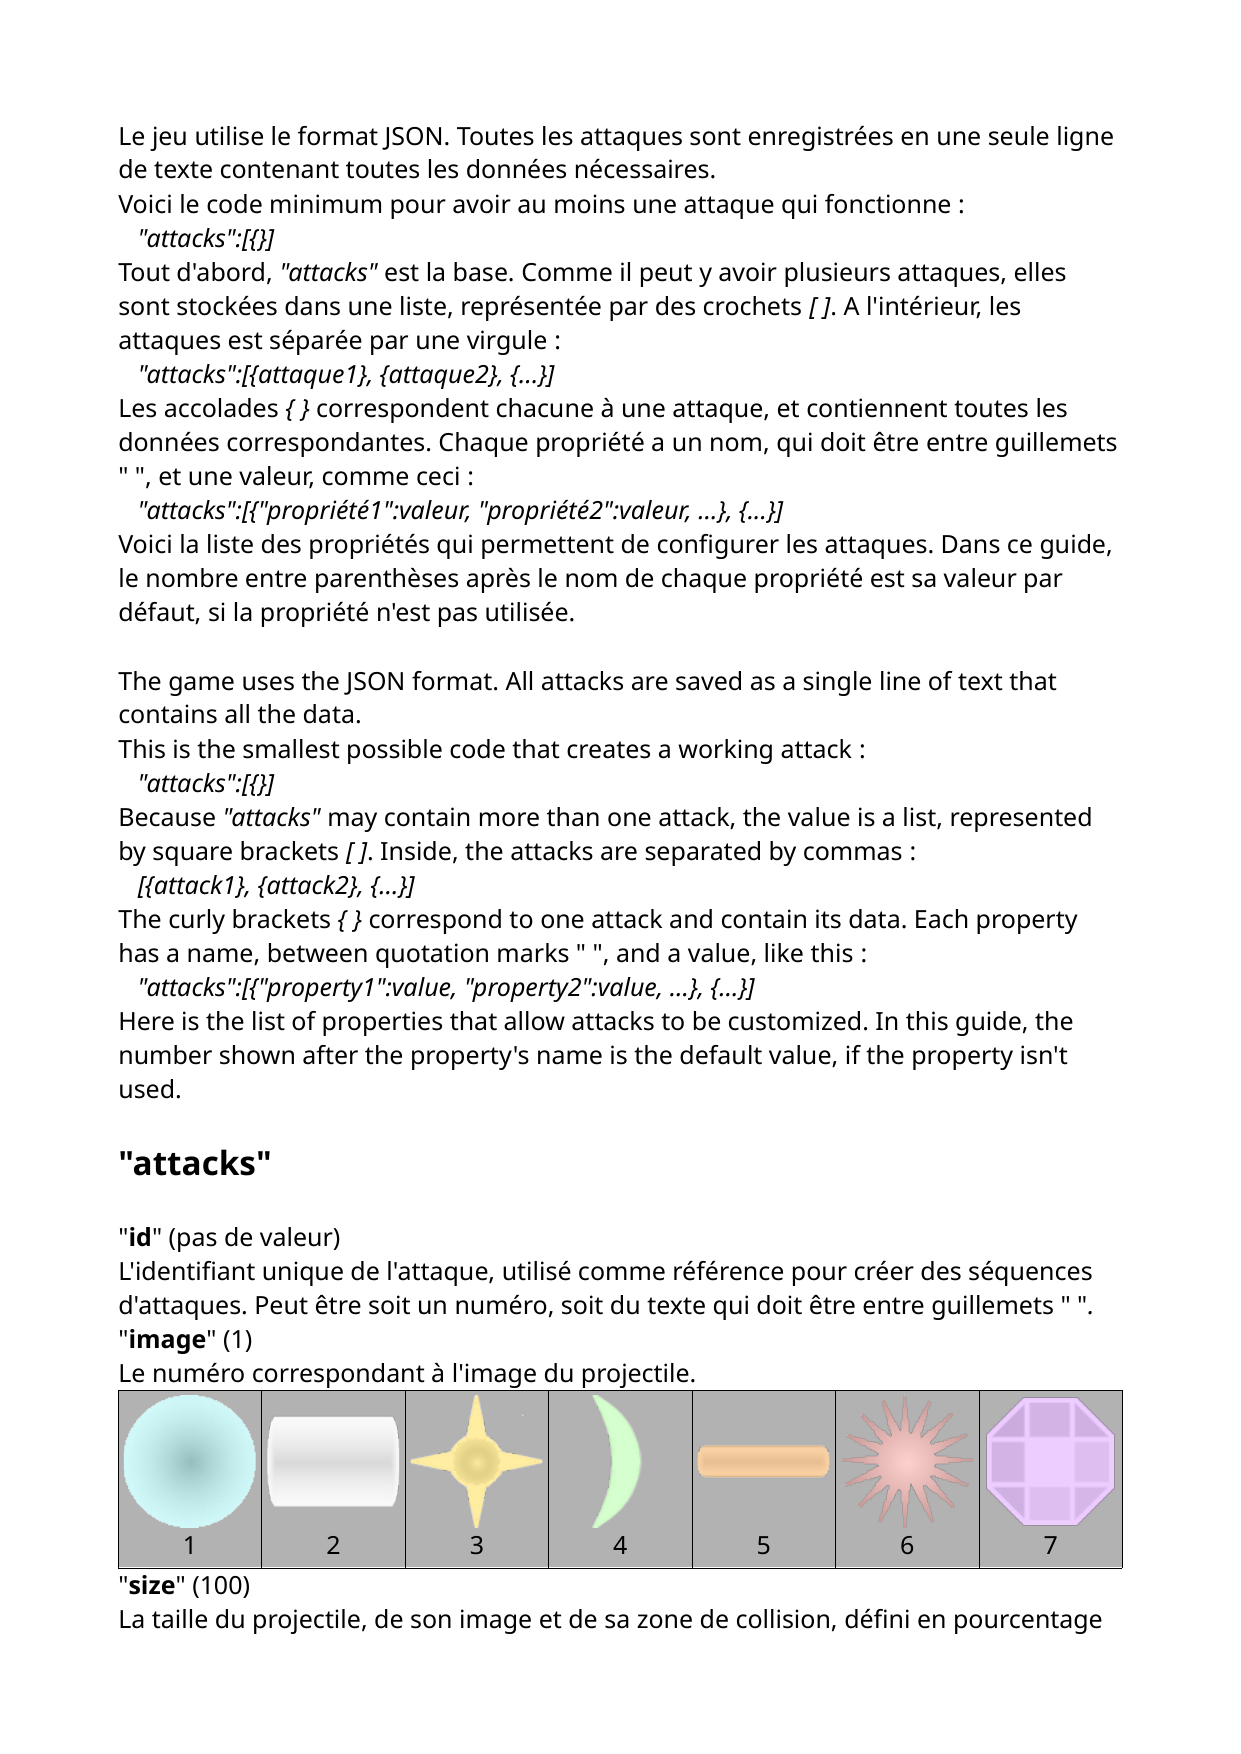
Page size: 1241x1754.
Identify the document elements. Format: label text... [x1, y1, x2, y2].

text Voici le code minimum pour avoir au moins une attaque qui fonctionne : [118, 186, 1122, 220]
text Tout d'abord, "attacks" est la base. Comme il peut y avoir plusieurs attaques, elles sont stockées dans une liste, représentée par des crochets [ ]. A l'intérieur, les attaques est séparée par une virgule : [118, 254, 1122, 357]
text Because "attacks" may contain more than one attack, the value is a list, represented by square brackets [ ]. Inside, the attacks are separated by commas : [118, 799, 1122, 867]
text This is the smallest possible code that creates a working attack : [118, 731, 1122, 765]
picture [984, 1395, 1117, 1528]
picture [267, 1395, 400, 1528]
text Le numéro correspondant à l'image du projectile. [118, 1356, 1122, 1390]
table_header 7 [980, 1391, 1122, 1567]
table_header 5 [693, 1391, 835, 1567]
text "id" (pas de valeur) [118, 1219, 1122, 1253]
picture [697, 1395, 830, 1528]
text "size" (100) [118, 1569, 1122, 1602]
picture [841, 1395, 973, 1528]
text Here is the list of properties that allow attacks to be customized. In this guide, the number shown after the property's name is the default value, if the property isn't used. [118, 1004, 1122, 1106]
text "attacks":[{}] [118, 765, 1122, 799]
text "attacks":[{}] [118, 220, 1122, 254]
table_header 1 [119, 1528, 261, 1567]
picture [410, 1395, 543, 1528]
text [{attack1}, {attack2}, {…}] [118, 867, 1122, 902]
table_header [119, 1391, 261, 1527]
text La taille du projectile, de son image et de sa zone de collision, défini en pourcentage [118, 1602, 1122, 1636]
text Les accolades { } correspondent chacune à une attaque, et contiennent toutes les données correspondantes. Chaque propriété a un nom, qui doit être entre guillemets " ", et une valeur, comme ceci : [118, 391, 1122, 493]
table_header 4 [549, 1391, 692, 1567]
text The curly brackets { } correspond to one attack and contain its data. Each property has a name, between quotation marks " ", and a value, like this : [118, 902, 1122, 970]
text The game uses the JSON format. All attacks are saved as a single line of text that contains all the data. [118, 663, 1122, 731]
table_header 3 [406, 1391, 548, 1567]
text "image" (1) [118, 1322, 1122, 1356]
table_header 6 [836, 1391, 979, 1567]
text Voici la liste des propriétés qui permettent de configurer les attaques. Dans ce guide, le nombre entre parenthèses après le nom de chaque propriété est sa valeur par défaut, si la propriété n'est pas utilisée. [118, 527, 1122, 629]
table_header 2 [262, 1391, 405, 1567]
text "attacks":[{"propriété1":valeur, "propriété2":valeur, …}, {...}] [118, 493, 1122, 527]
text "attacks" [118, 1140, 1122, 1185]
text L'identifiant unique de l'attaque, utilisé comme référence pour créer des séquences d'attaques. Peut être soit un numéro, soit du texte qui doit être entre guillemets " ". [118, 1253, 1122, 1322]
text "attacks":[{attaque1}, {attaque2}, {...}] [118, 357, 1122, 391]
picture [554, 1395, 687, 1528]
text "attacks":[{"property1":value, "property2":value, …}, {…}] [118, 970, 1122, 1004]
text Le jeu utilise le format JSON. Toutes les attaques sont enregistrées en une seule ligne de texte contenant toutes les données nécessaires. [118, 118, 1122, 186]
picture [123, 1395, 256, 1528]
